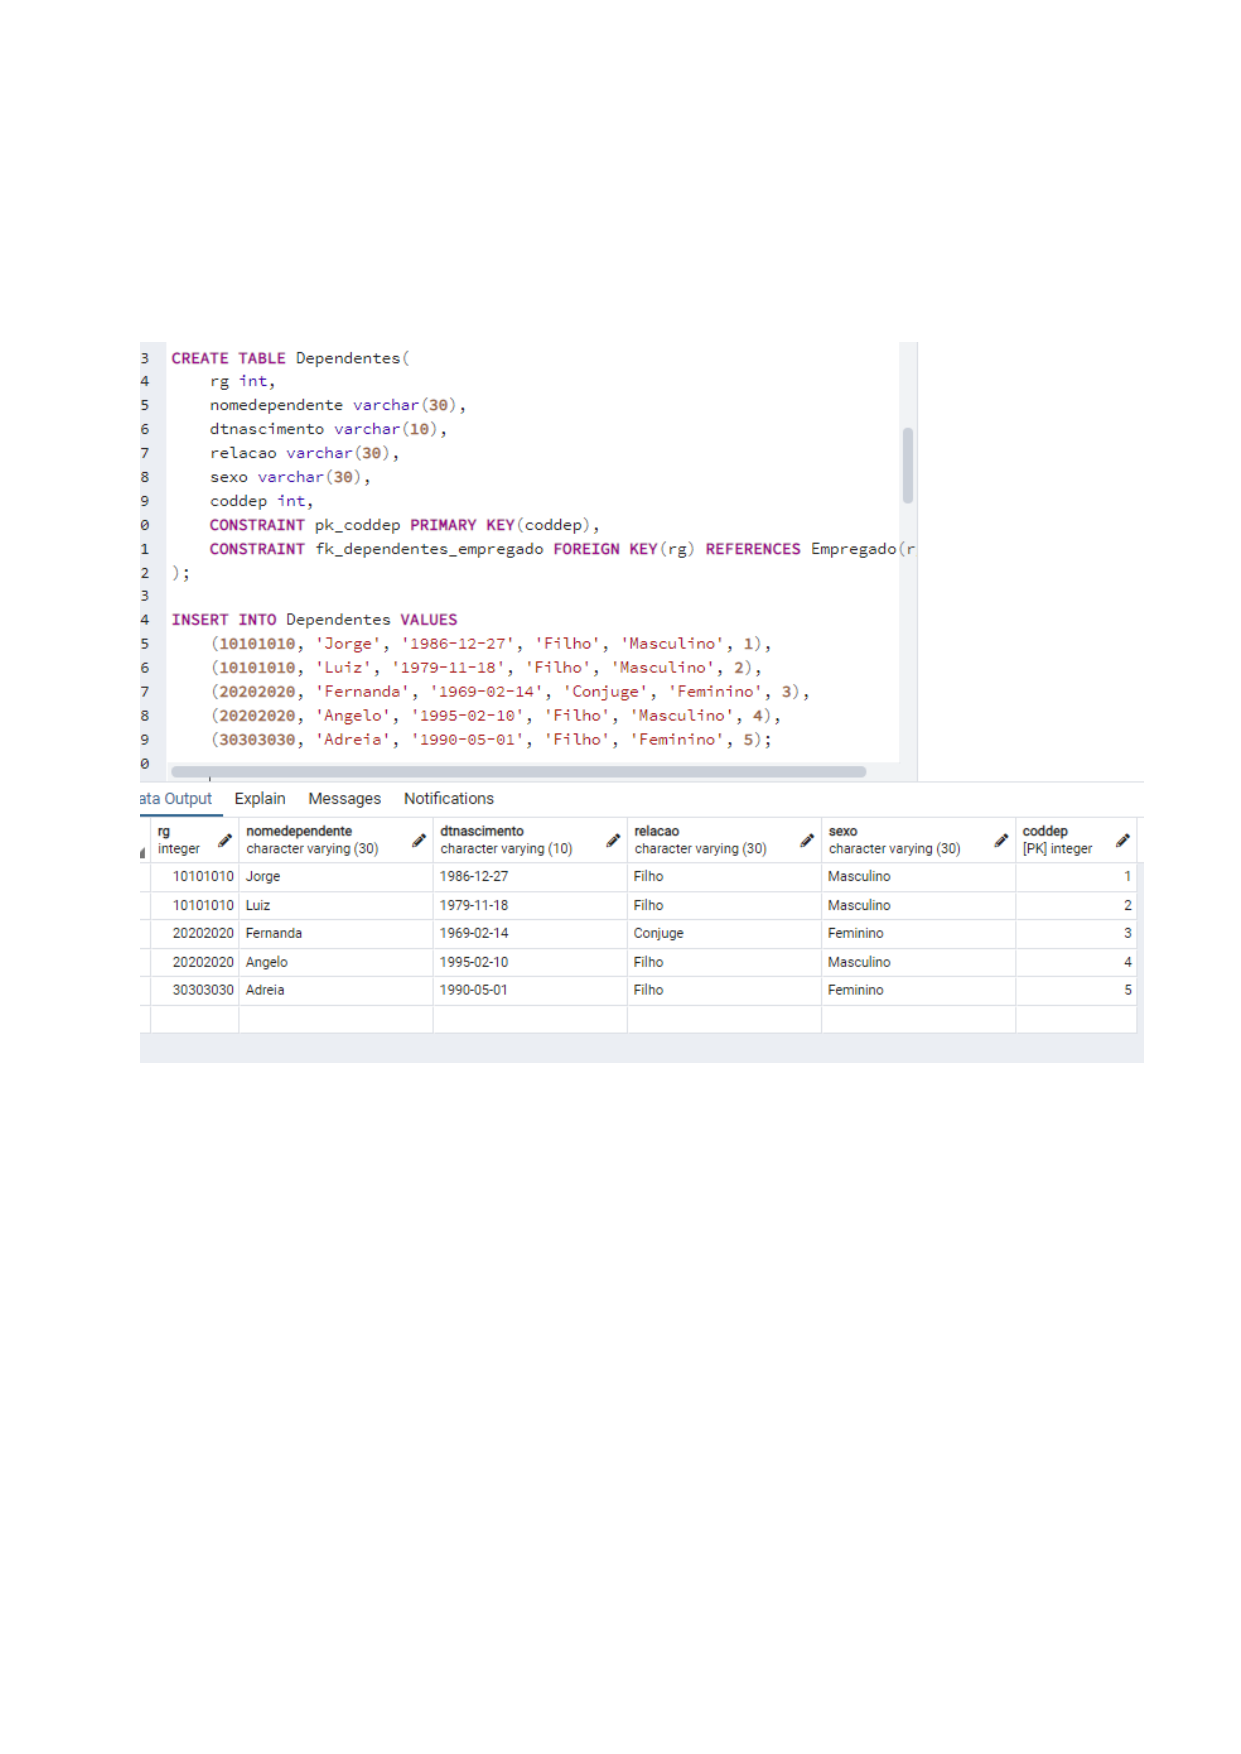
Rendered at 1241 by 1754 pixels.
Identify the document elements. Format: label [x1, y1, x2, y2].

picture [140, 342, 1144, 1063]
